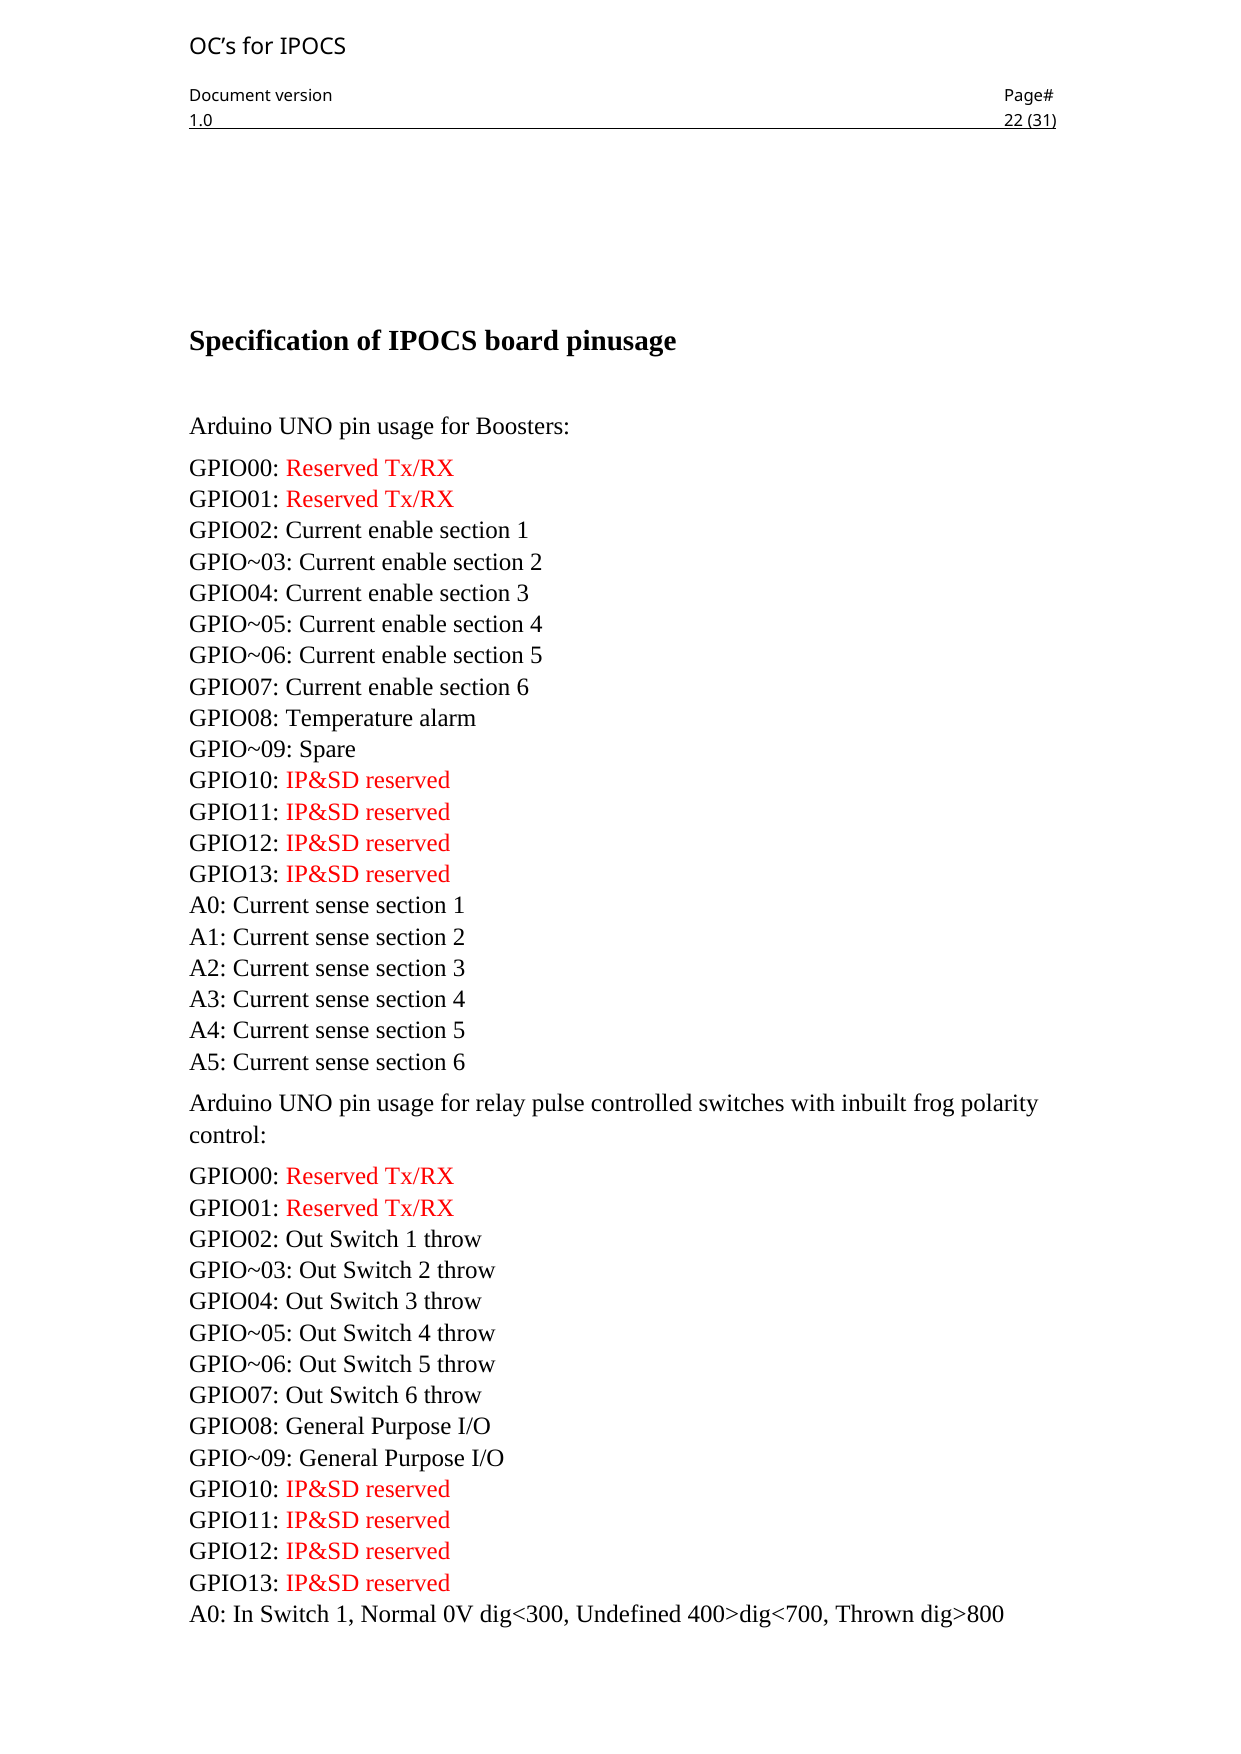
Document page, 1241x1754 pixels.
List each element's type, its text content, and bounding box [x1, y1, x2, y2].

text Arduino UNO pin usage for Boosters: [189, 409, 1122, 440]
text GPIO00: Reserved Tx/RX GPIO01: Reserved Tx/RX GPIO02: Current enable section 1 GPIO~03: Current enable section 2 GPIO04: Current enable section 3 GPIO~05: Current enable section 4 GPIO~06: Current enable section 5 GPIO07: Current enable section 6 GPIO08: Temperature alarm GPIO~09: Spare GPIO10: IP&SD reserved GPIO11: IP&SD reserved GPIO12: IP&SD reserved GPIO13: IP&SD reserved A0: Current sense section 1 A1: Current sense section 2 A2: Current sense section 3 A3: Current sense section 4 A4: Current sense section 5 A5: Current sense section 6 [189, 451, 1122, 1076]
text Arduino UNO pin usage for relay pulse controlled switches with inbuilt frog polarity control: [189, 1086, 1122, 1148]
text Specification of IPOCS board pinusage [189, 323, 1122, 357]
text GPIO00: Reserved Tx/RX GPIO01: Reserved Tx/RX GPIO02: Out Switch 1 throw GPIO~03: Out Switch 2 throw GPIO04: Out Switch 3 throw GPIO~05: Out Switch 4 throw GPIO~06: Out Switch 5 throw GPIO07: Out Switch 6 throw GPIO08: General Purpose I/O GPIO~09: General Purpose I/O GPIO10: IP&SD reserved GPIO11: IP&SD reserved GPIO12: IP&SD reserved GPIO13: IP&SD reserved A0: In Switch 1, Normal 0V dig<300, Undefined 400>dig<700, Thrown dig>800 [189, 1159, 1122, 1628]
